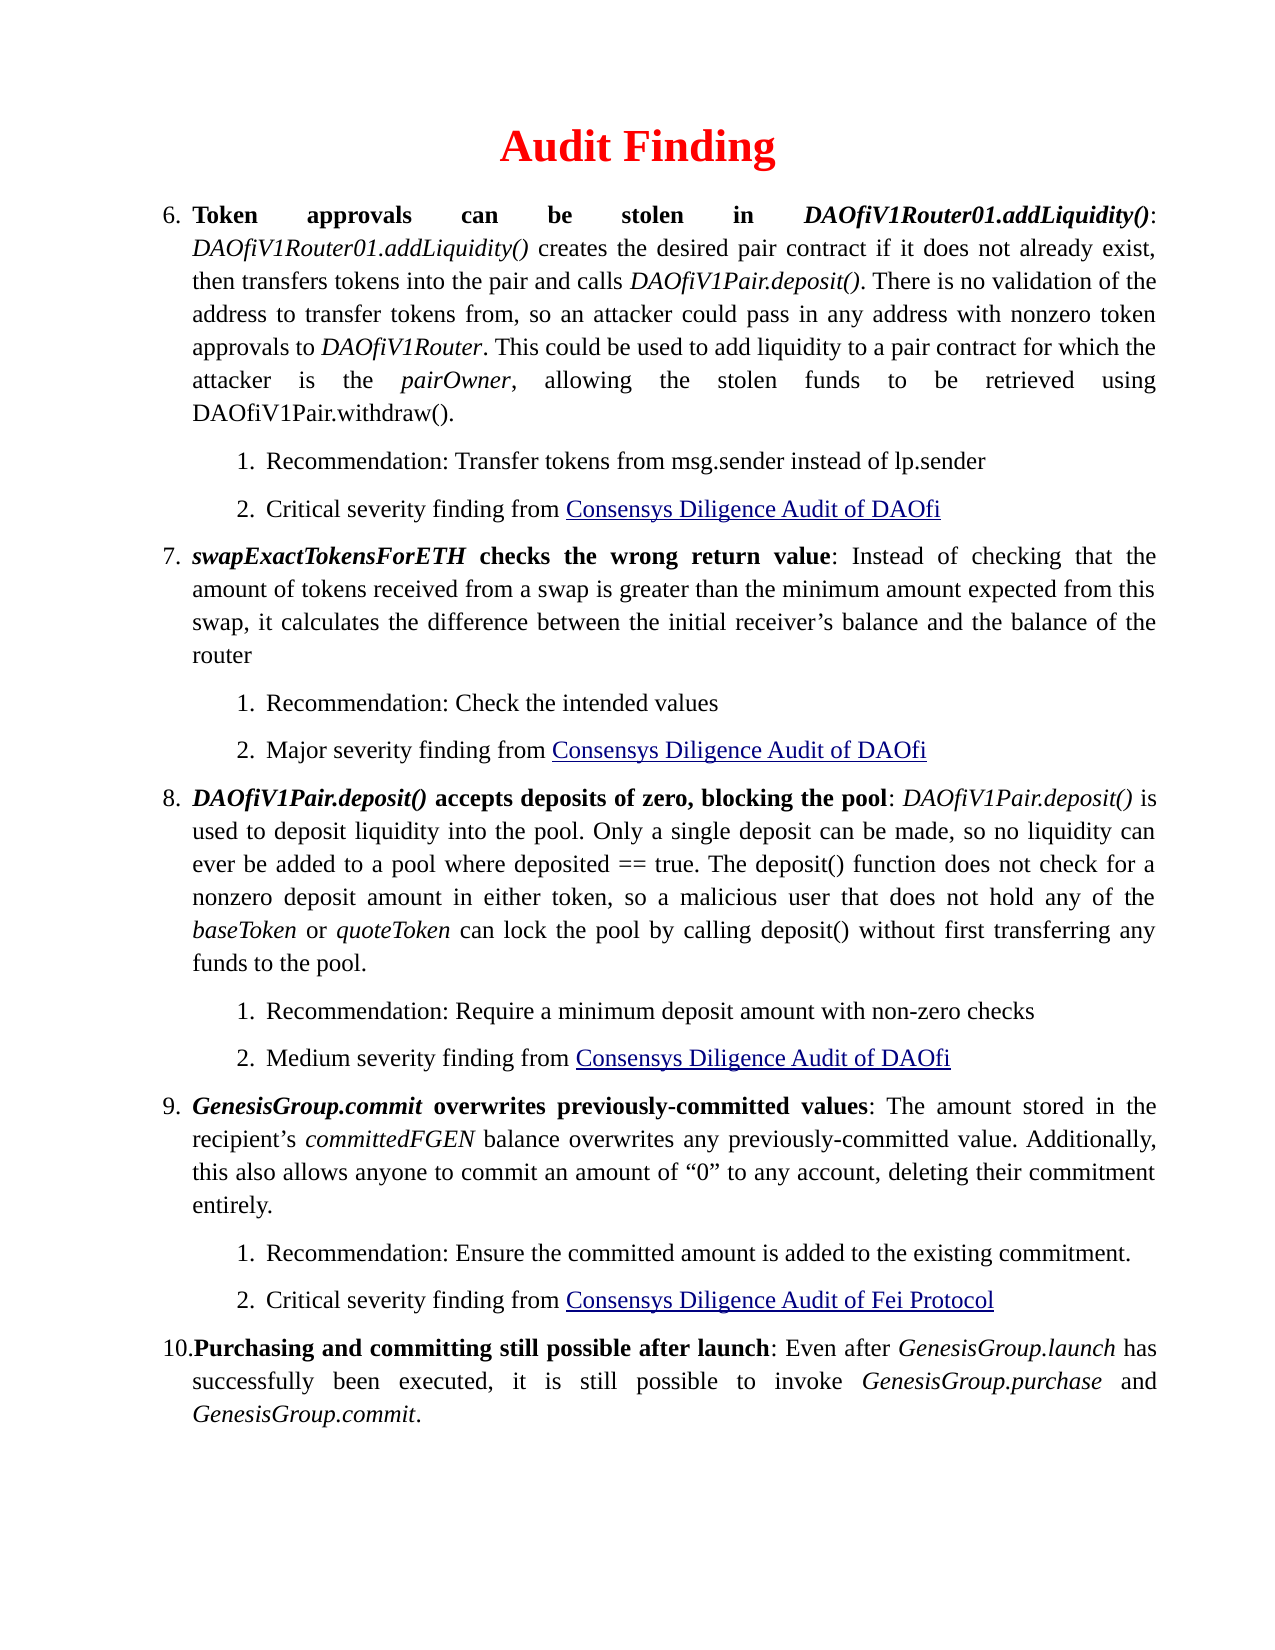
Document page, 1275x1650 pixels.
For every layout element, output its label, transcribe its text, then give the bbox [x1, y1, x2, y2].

list Recommendation: Check the intended values [236, 688, 1157, 717]
list Recommendation: Require a minimum deposit amount with non-zero checks [236, 996, 1157, 1024]
list Recommendation: Transfer tokens from msg.sender instead of lp.sender [236, 446, 1157, 475]
list Medium severity finding from Consensys Diligence Audit of DAOfi [236, 1043, 1157, 1072]
list Purchasing and committing still possible after launch: Even after GenesisGroup.launch has successfully been executed, it is still possible to invoke GenesisGroup.purchase and GenesisGroup.commit. [162, 1333, 1157, 1428]
list GenesisGroup.commit overwrites previously-committed values: The amount stored in the recipient’s committedFGEN balance overwrites any previously-committed value. Additionally, this also allows anyone to commit an amount of “0” to any account, deleting their commitment entirely. [162, 1091, 1157, 1219]
list Recommendation: Ensure the committed amount is added to the existing commitment. [236, 1238, 1157, 1266]
list Critical severity finding from Consensys Diligence Audit of Fei Protocol [236, 1285, 1157, 1314]
list Major severity finding from Consensys Diligence Audit of DAOfi [236, 736, 1157, 764]
list Token approvals can be stolen in DAOfiV1Router01.addLiquidity(): DAOfiV1Router01.addLiquidity() creates the desired pair contract if it does not already exist, then transfers tokens into the pair and calls DAOfiV1Pair.deposit(). There is no validation of the address to transfer tokens from, so an attacker could pass in any address with nonzero token approvals to DAOfiV1Router. This could be used to add liquidity to a pair contract for which the attacker is the pairOwner, allowing the stolen funds to be retrieved using DAOfiV1Pair.withdraw(). [162, 200, 1157, 427]
list DAOfiV1Pair.deposit() accepts deposits of zero, blocking the pool: DAOfiV1Pair.deposit() is used to deposit liquidity into the pool. Only a single deposit can be made, so no liquidity can ever be added to a pool where deposited == true. The deposit() function does not check for a nonzero deposit amount in either token, so a malicious user that does not hold any of the baseToken or quoteToken can lock the pool by calling deposit() without first transferring any funds to the pool. [162, 783, 1157, 977]
list Critical severity finding from Consensys Diligence Audit of DAOfi [236, 494, 1157, 522]
list swapExactTokensForETH checks the wrong return value: Instead of checking that the amount of tokens received from a swap is greater than the minimum amount expected from this swap, it calculates the difference between the initial receiver’s balance and the balance of the router [162, 541, 1157, 669]
